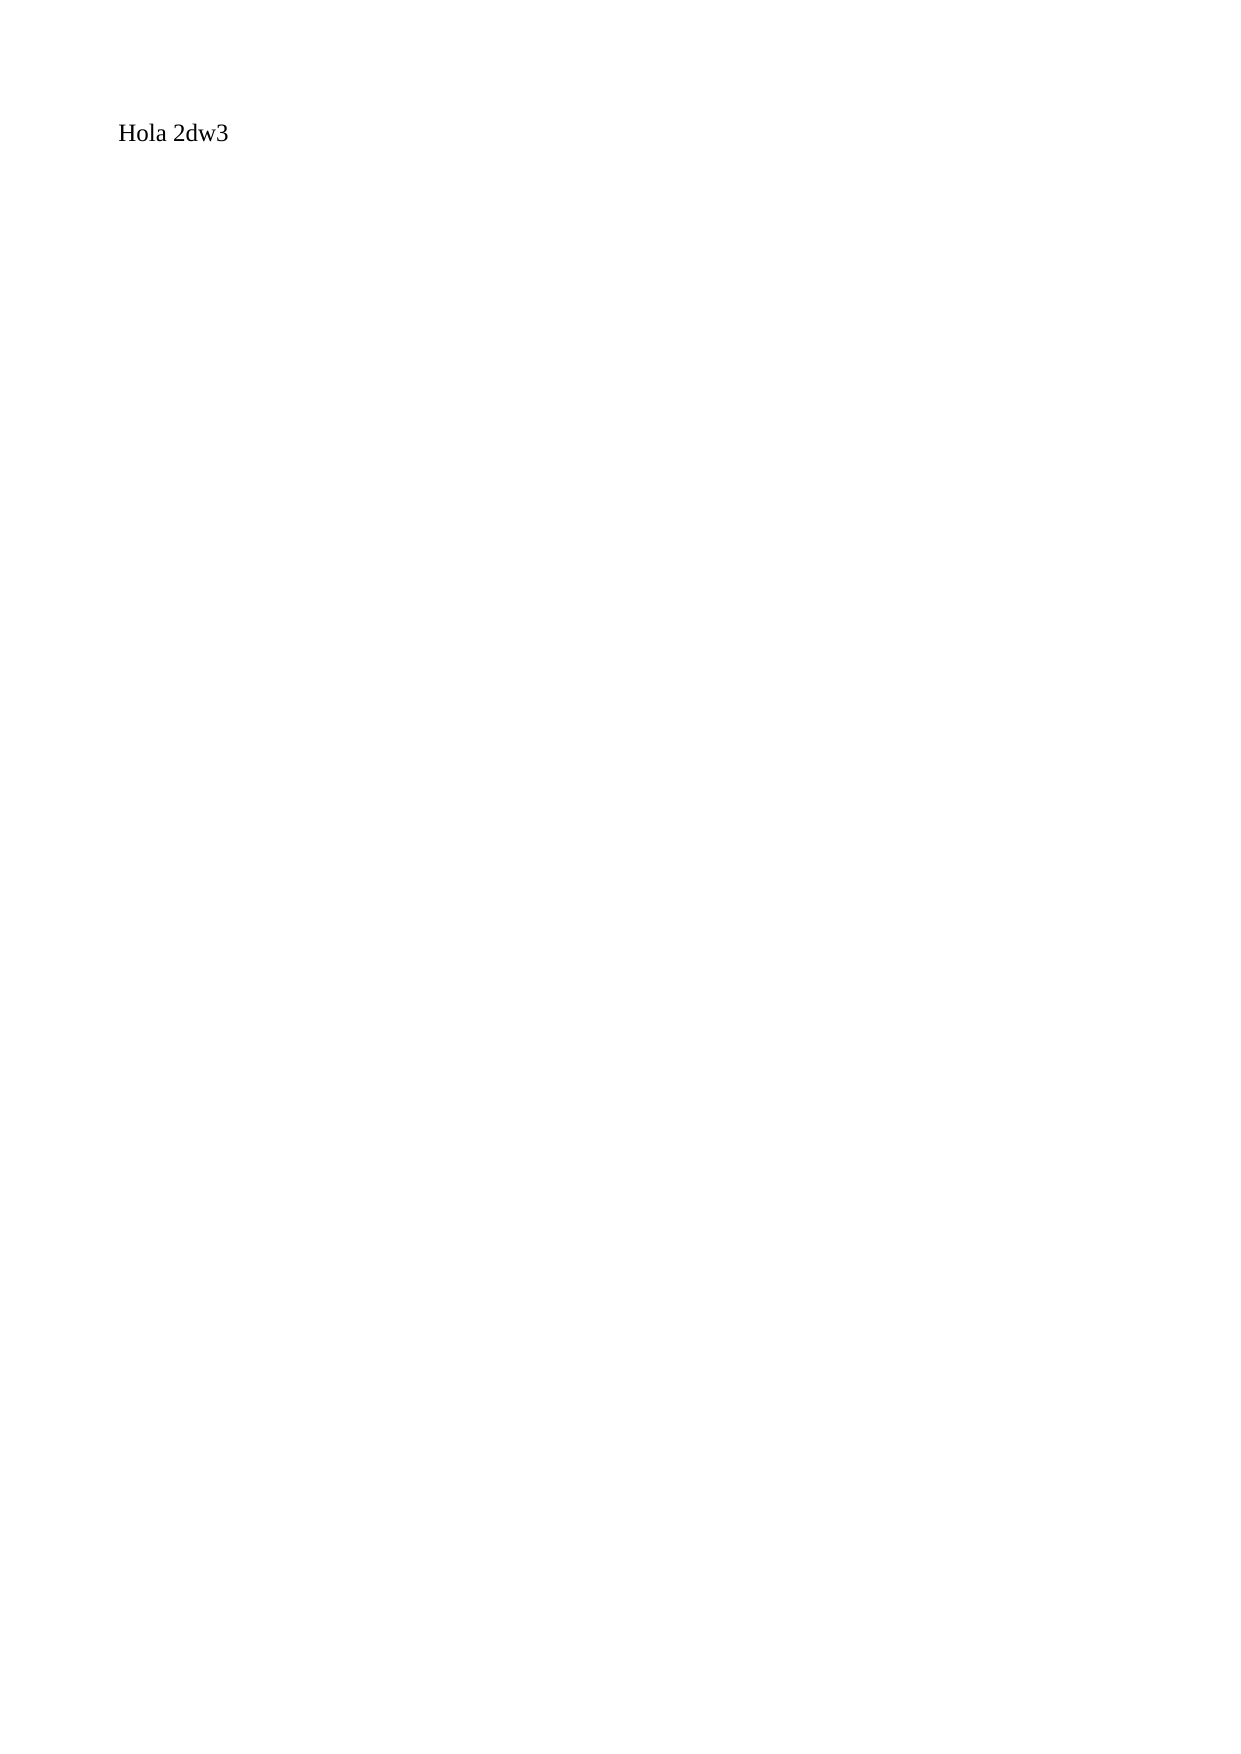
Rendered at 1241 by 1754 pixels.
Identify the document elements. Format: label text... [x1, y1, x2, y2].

text Hola 2dw3 [118, 118, 1122, 147]
